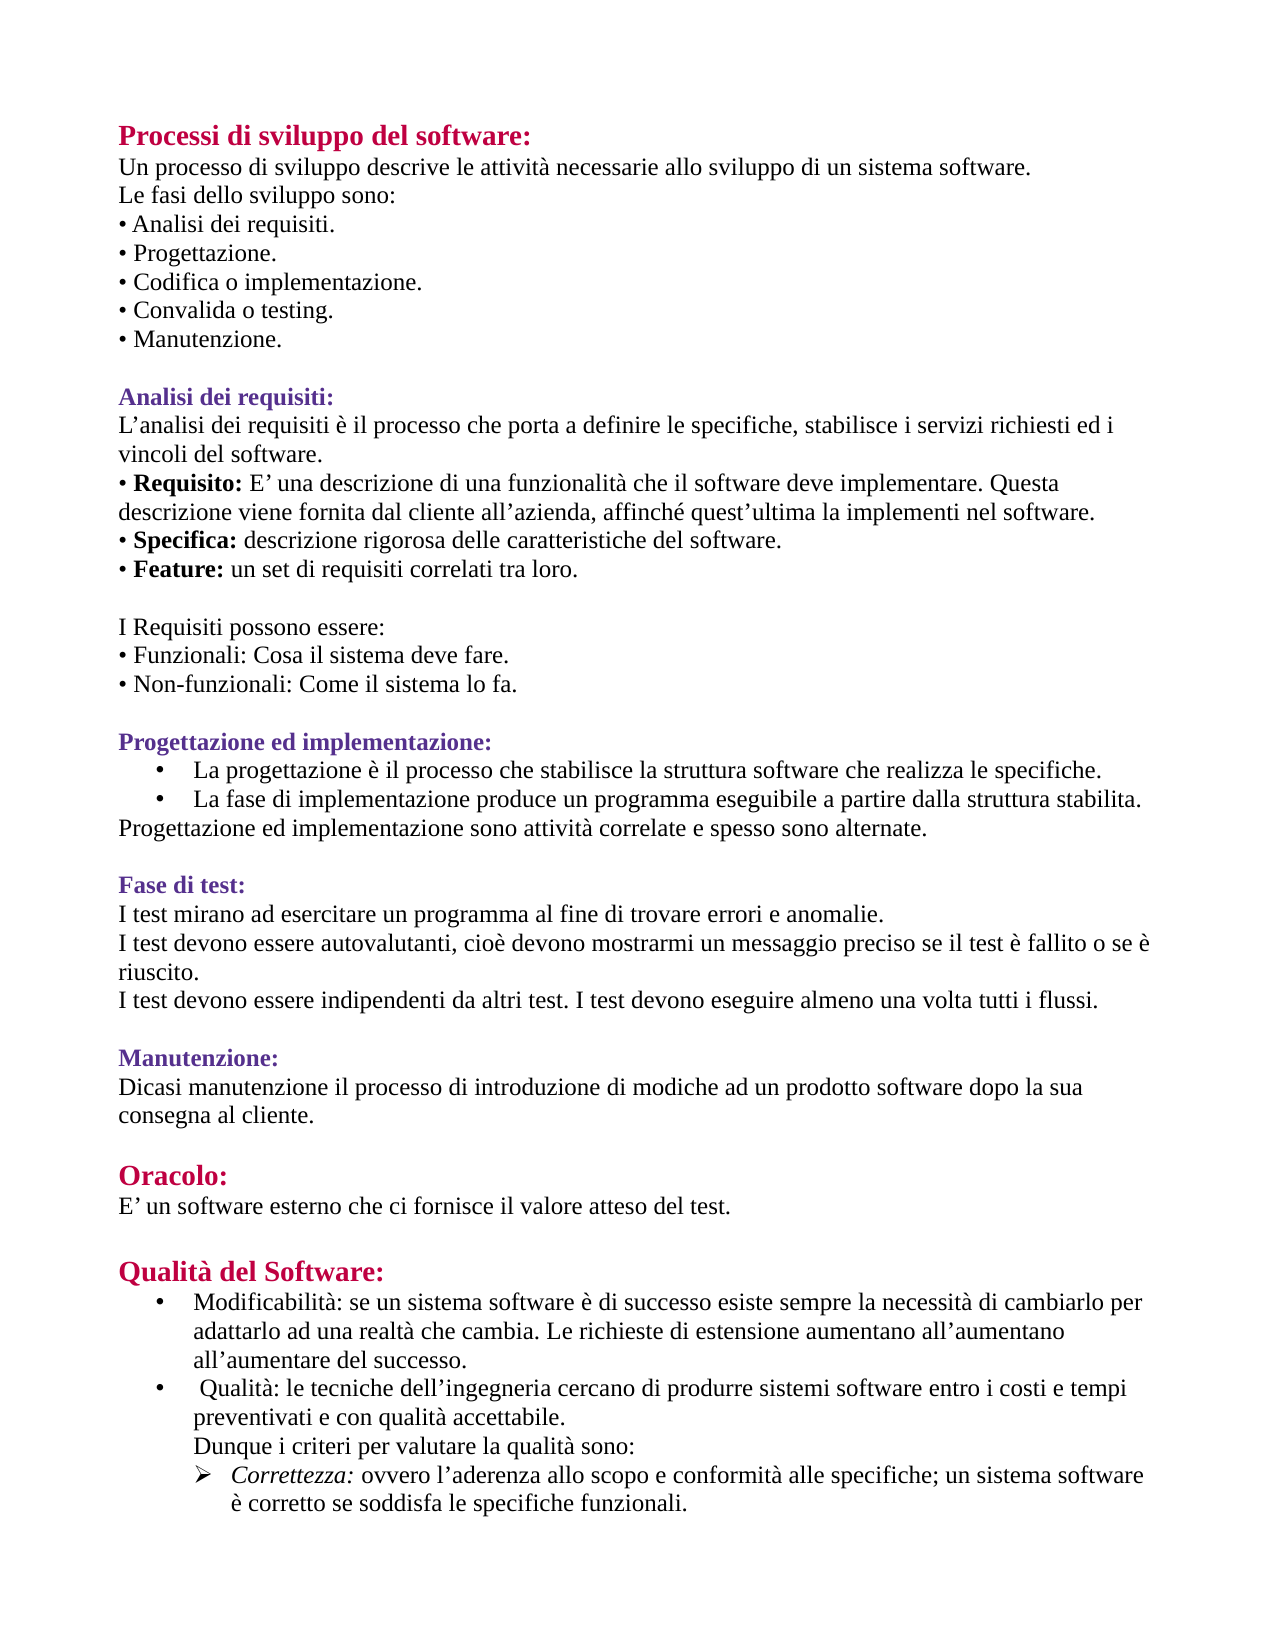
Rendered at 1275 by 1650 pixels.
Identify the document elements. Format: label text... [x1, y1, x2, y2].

text Oracolo: [118, 1158, 1157, 1191]
list Qualità: le tecniche dell’ingegneria cercano di produrre sistemi software entro i costi e tempi preventivati e con qualità accettabile. [156, 1373, 1157, 1431]
text I Requisiti possono essere: [118, 612, 1157, 640]
text Progettazione ed implementazione sono attività correlate e spesso sono alternate. [118, 813, 1157, 842]
text Progettazione ed implementazione: [118, 727, 1157, 755]
text I test devono essere autovalutanti, cioè devono mostrarmi un messaggio preciso se il test è fallito o se è riuscito. [118, 928, 1157, 985]
text • Non-funzionali: Come il sistema lo fa. [118, 669, 1157, 698]
text • Feature: un set di requisiti correlati tra loro. [118, 554, 1157, 583]
text Analisi dei requisiti: [118, 382, 1157, 410]
text Fase di test: [118, 870, 1157, 899]
list Correttezza: ovvero l’aderenza allo scopo e conformità alle specifiche; un sistema software è corretto se soddisfa le specifiche funzionali. [193, 1460, 1157, 1517]
list La progettazione è il processo che stabilisce la struttura software che realizza le specifiche. [156, 755, 1157, 784]
text • Analisi dei requisiti. [118, 209, 1157, 238]
text I test devono essere indipendenti da altri test. I test devono eseguire almeno una volta tutti i flussi. [118, 985, 1157, 1014]
text • Specifica: descrizione rigorosa delle caratteristiche del software. [118, 525, 1157, 554]
text E’ un software esterno che ci fornisce il valore atteso del test. [118, 1191, 1157, 1220]
text Processi di sviluppo del software: [118, 118, 1157, 152]
text • Requisito: E’ una descrizione di una funzionalità che il software deve implementare. Questa descrizione viene fornita dal cliente all’azienda, affinché quest’ultima la implementi nel software. [118, 468, 1157, 525]
list Dunque i criteri per valutare la qualità sono: [156, 1431, 1157, 1460]
text I test mirano ad esercitare un programma al fine di trovare errori e anomalie. [118, 899, 1157, 928]
text Un processo di sviluppo descrive le attività necessarie allo sviluppo di un sistema software. [118, 152, 1157, 180]
text Qualità del Software: [118, 1254, 1157, 1287]
text Manutenzione: [118, 1043, 1157, 1072]
text Le fasi dello sviluppo sono: [118, 180, 1157, 209]
list Modificabilità: se un sistema software è di successo esiste sempre la necessità di cambiarlo per adattarlo ad una realtà che cambia. Le richieste di estensione aumentano all’aumentano all’aumentare del successo. [156, 1287, 1157, 1373]
text • Convalida o testing. [118, 295, 1157, 324]
text • Progettazione. [118, 238, 1157, 267]
text • Funzionali: Cosa il sistema deve fare. [118, 640, 1157, 669]
text • Codifica o implementazione. [118, 267, 1157, 295]
text Dicasi manutenzione il processo di introduzione di modiche ad un prodotto software dopo la sua consegna al cliente. [118, 1072, 1157, 1129]
text • Manutenzione. [118, 324, 1157, 353]
text L’analisi dei requisiti è il processo che porta a definire le specifiche, stabilisce i servizi richiesti ed i vincoli del software. [118, 410, 1157, 468]
list La fase di implementazione produce un programma eseguibile a partire dalla struttura stabilita. [156, 784, 1157, 813]
